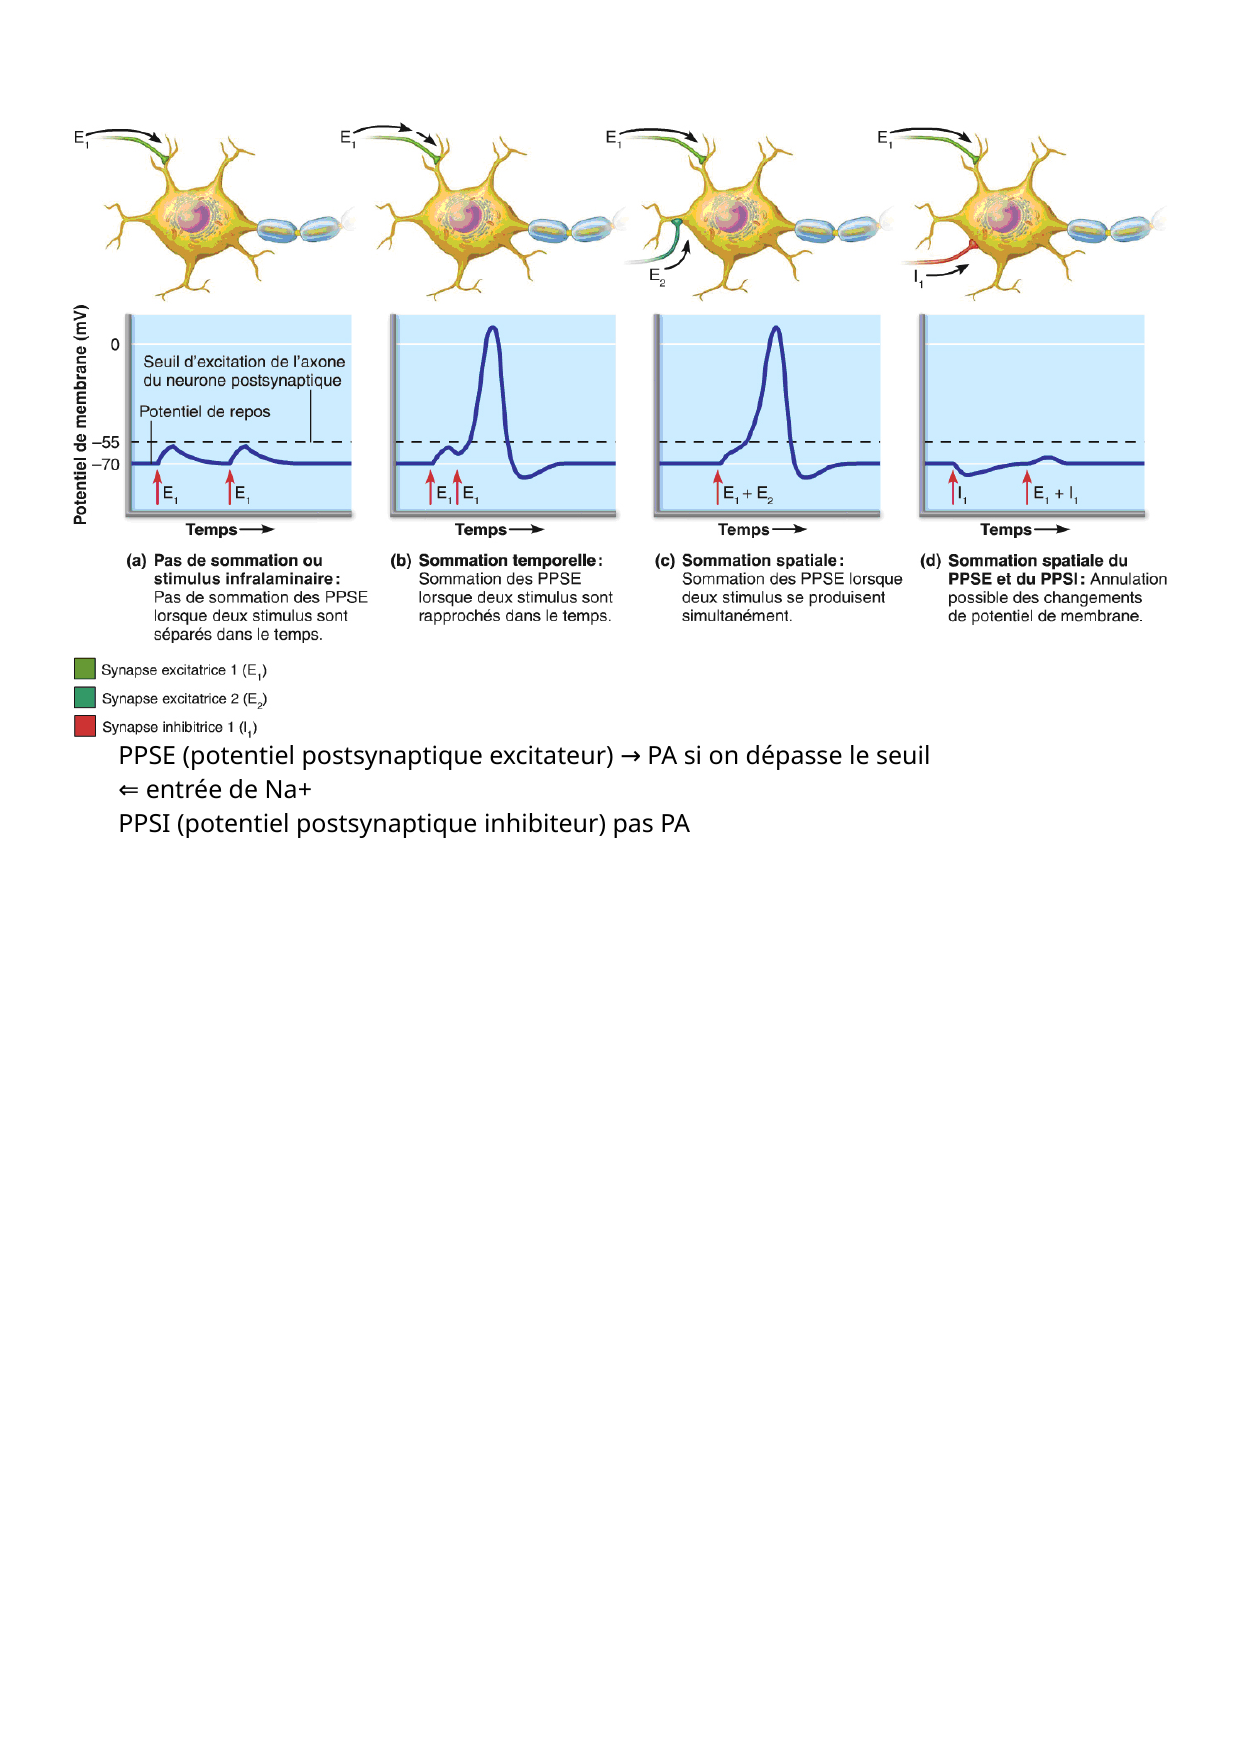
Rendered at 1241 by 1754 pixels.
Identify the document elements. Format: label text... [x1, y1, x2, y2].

text PPSE (potentiel postsynaptique excitateur) → PA si on dépasse le seuil [118, 738, 1122, 772]
text ⇐ entrée de Na+ [118, 772, 1122, 806]
text PPSI (potentiel postsynaptique inhibiteur) pas PA [118, 806, 1122, 840]
picture [72, 118, 1168, 738]
